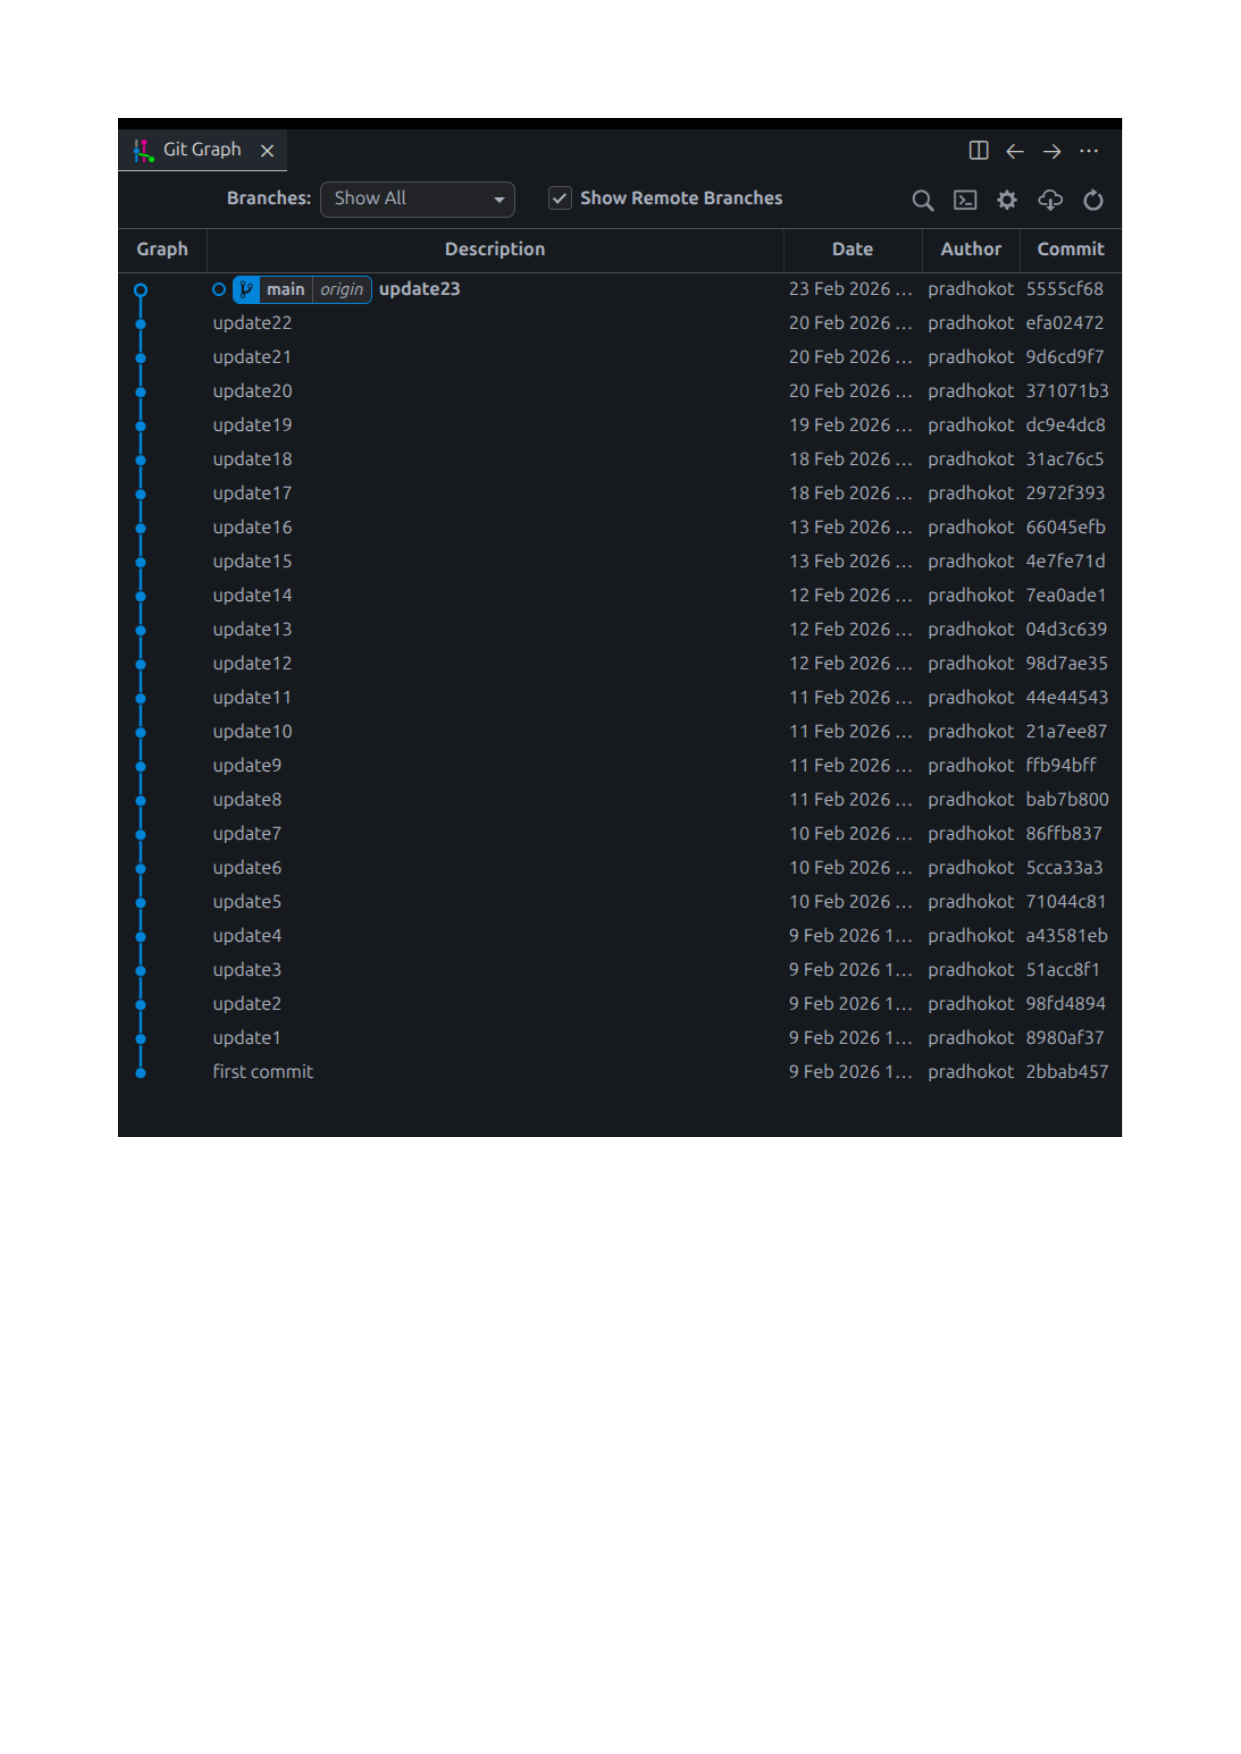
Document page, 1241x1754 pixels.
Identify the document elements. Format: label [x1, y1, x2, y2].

picture [118, 118, 1123, 1137]
